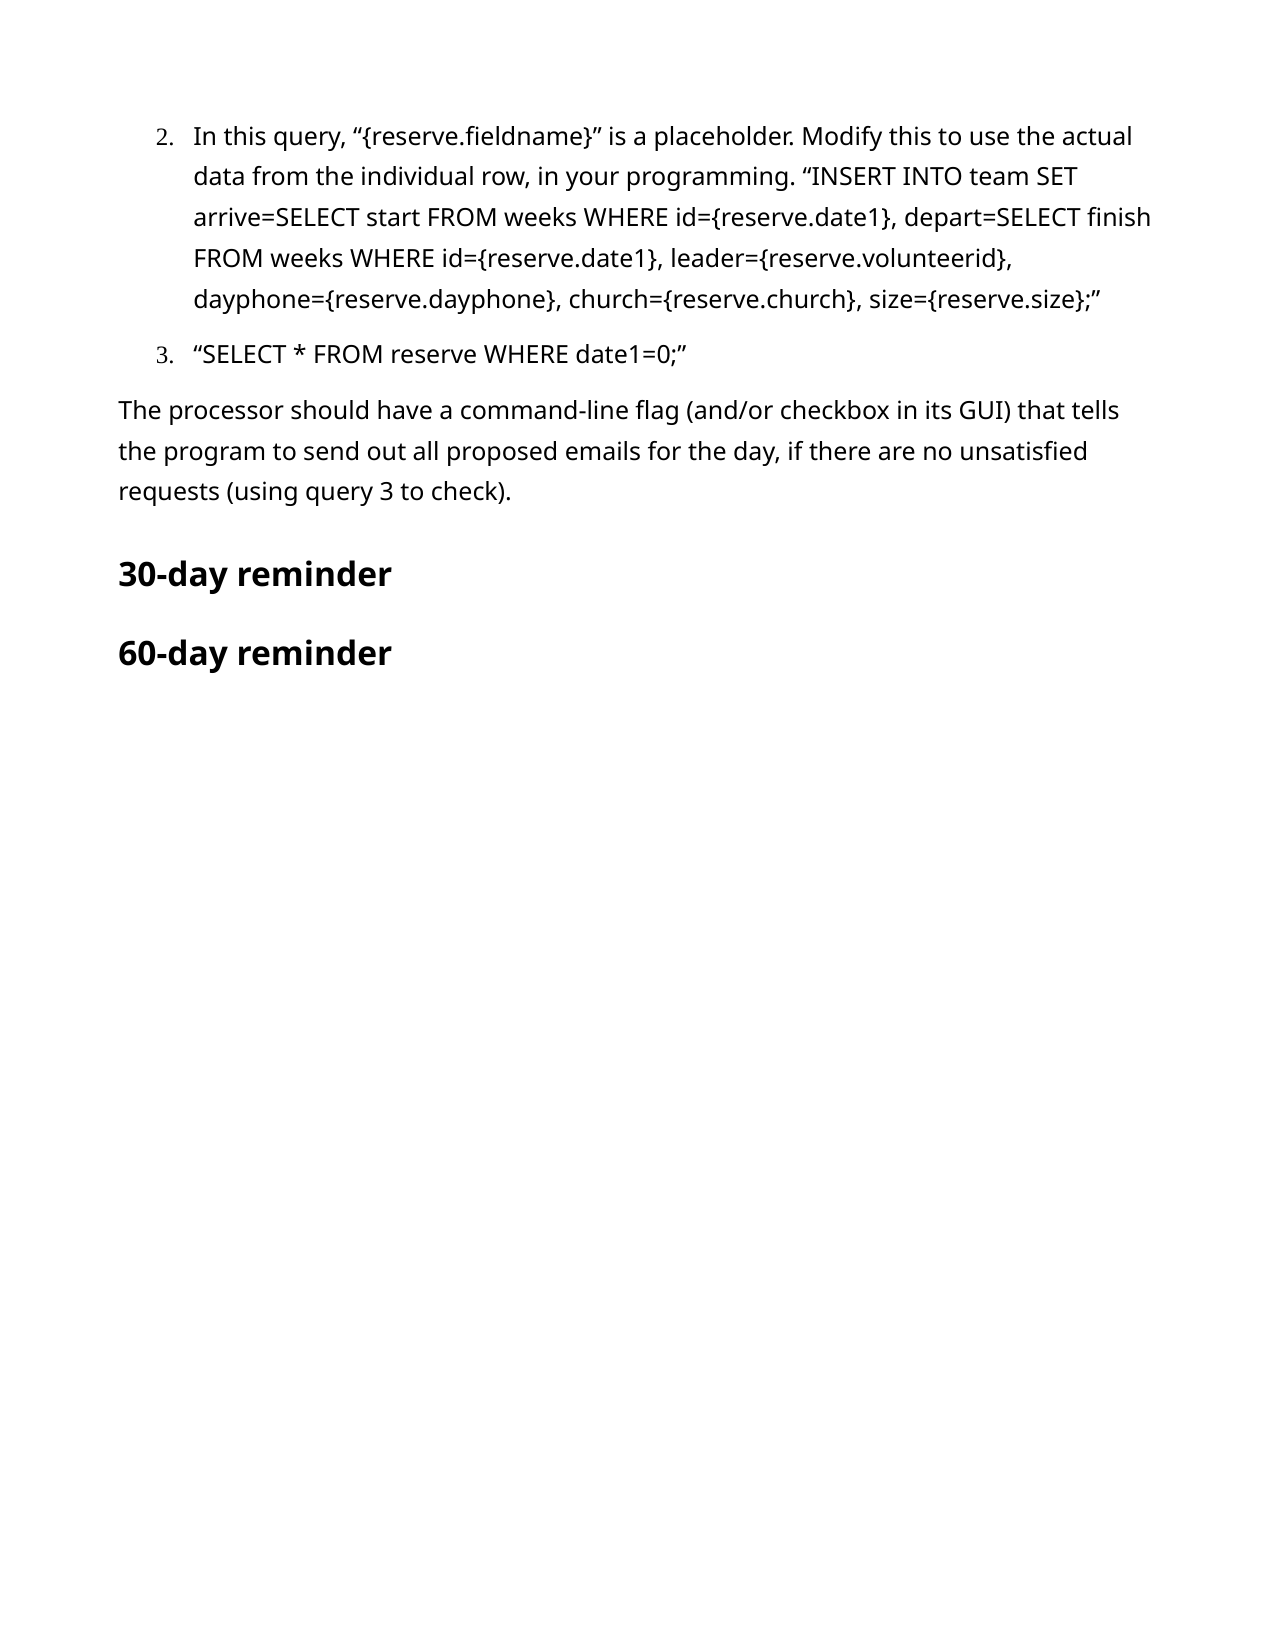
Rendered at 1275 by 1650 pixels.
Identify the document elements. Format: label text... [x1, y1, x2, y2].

list “SELECT * FROM reserve WHERE date1=0;” [156, 337, 1157, 371]
list In this query, “{reserve.fieldname}” is a placeholder. Modify this to use the actual data from the individual row, in your programming. “INSERT INTO team SET arrive=SELECT start FROM weeks WHERE id={reserve.date1}, depart=SELECT finish FROM weeks WHERE id={reserve.date1}, leader={reserve.volunteerid}, dayphone={reserve.dayphone}, church={reserve.church}, size={reserve.size};” [156, 118, 1157, 316]
subtitle 60-day reminder [118, 629, 1157, 675]
text The processor should have a command-line flag (and/or checkbox in its GUI) that tells the program to send out all proposed emails for the day, if there are no unsatisfied requests (using query 3 to check). [118, 392, 1157, 508]
subtitle 30-day reminder [118, 550, 1157, 596]
